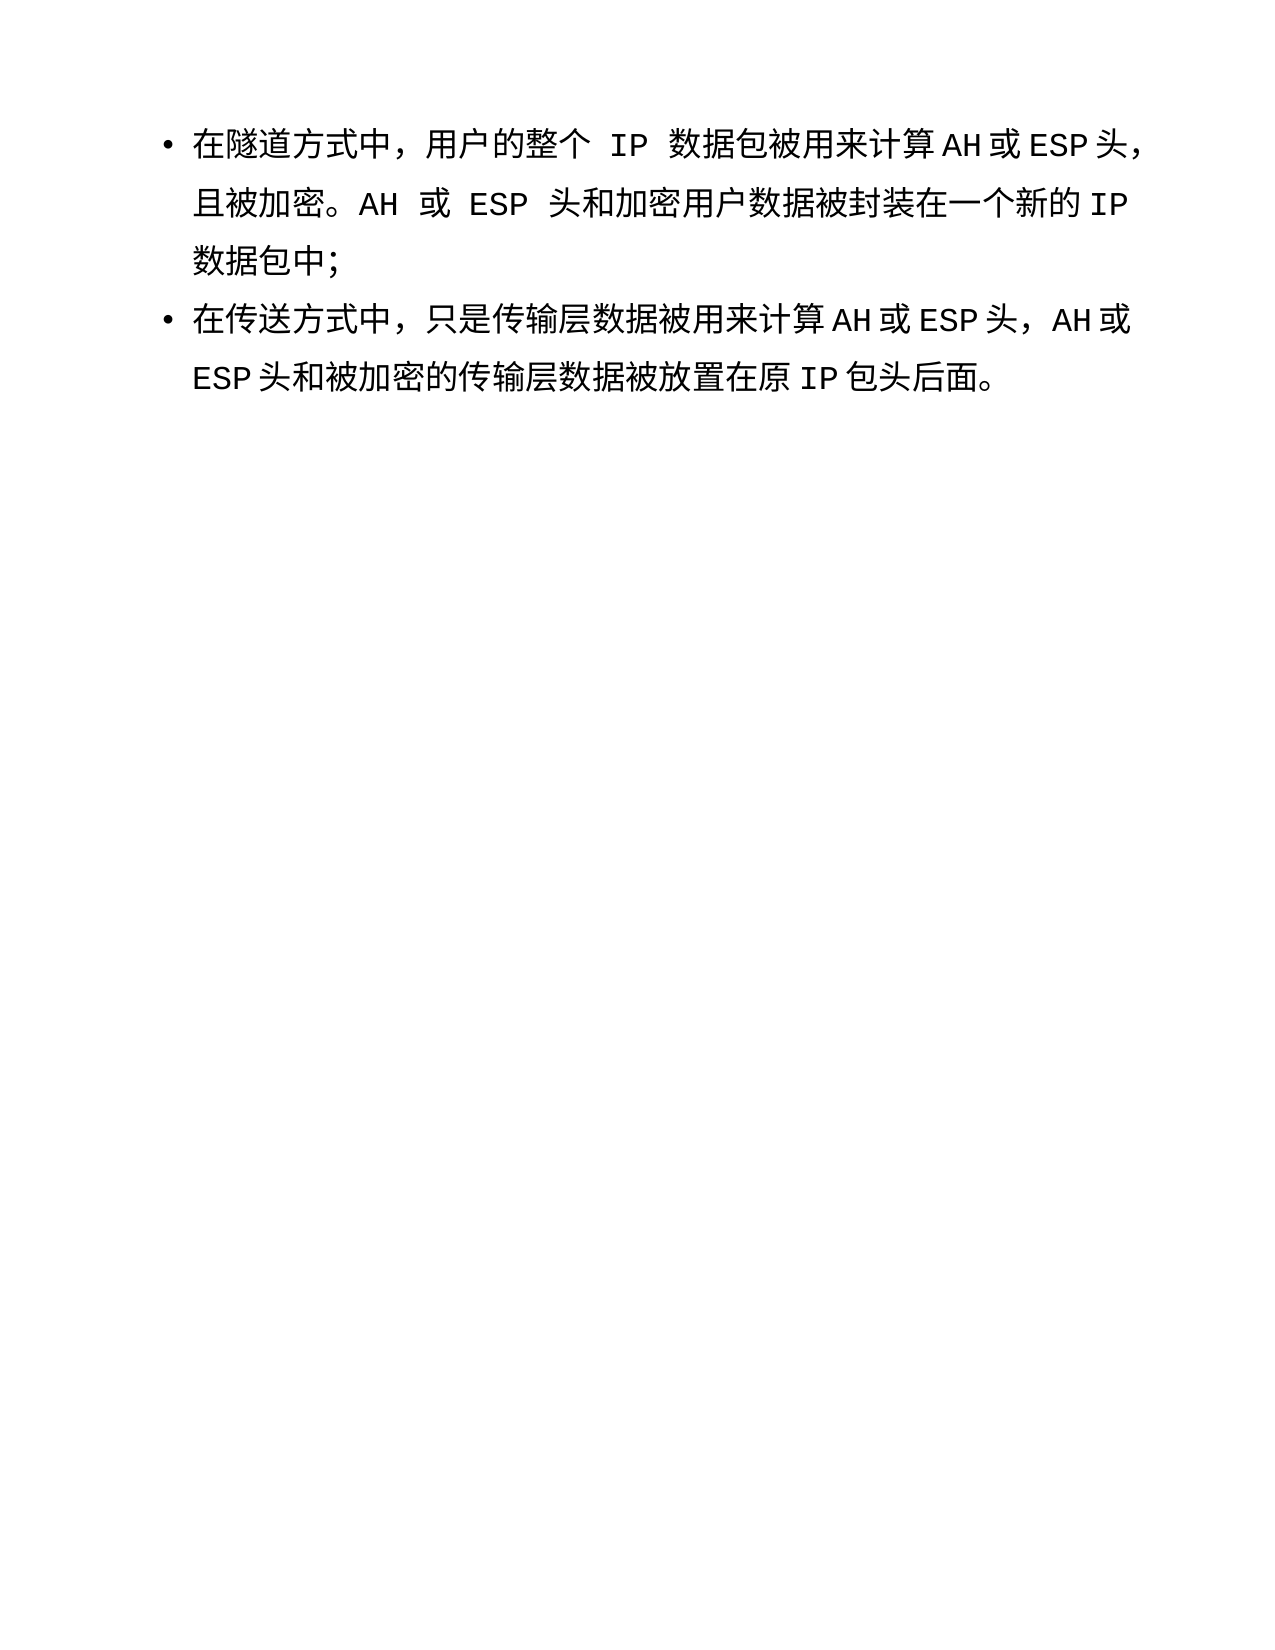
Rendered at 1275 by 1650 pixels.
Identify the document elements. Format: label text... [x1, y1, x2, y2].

list 在隧道方式中，用户的整个 IP 数据包被用来计算AH或ESP头，且被加密。AH 或 ESP 头和加密用户数据被封装在一个新的IP数据包中； [162, 118, 1157, 283]
list 在传送方式中，只是传输层数据被用来计算AH或ESP头，AH或ESP头和被加密的传输层数据被放置在原IP包头后面。 [162, 293, 1157, 400]
